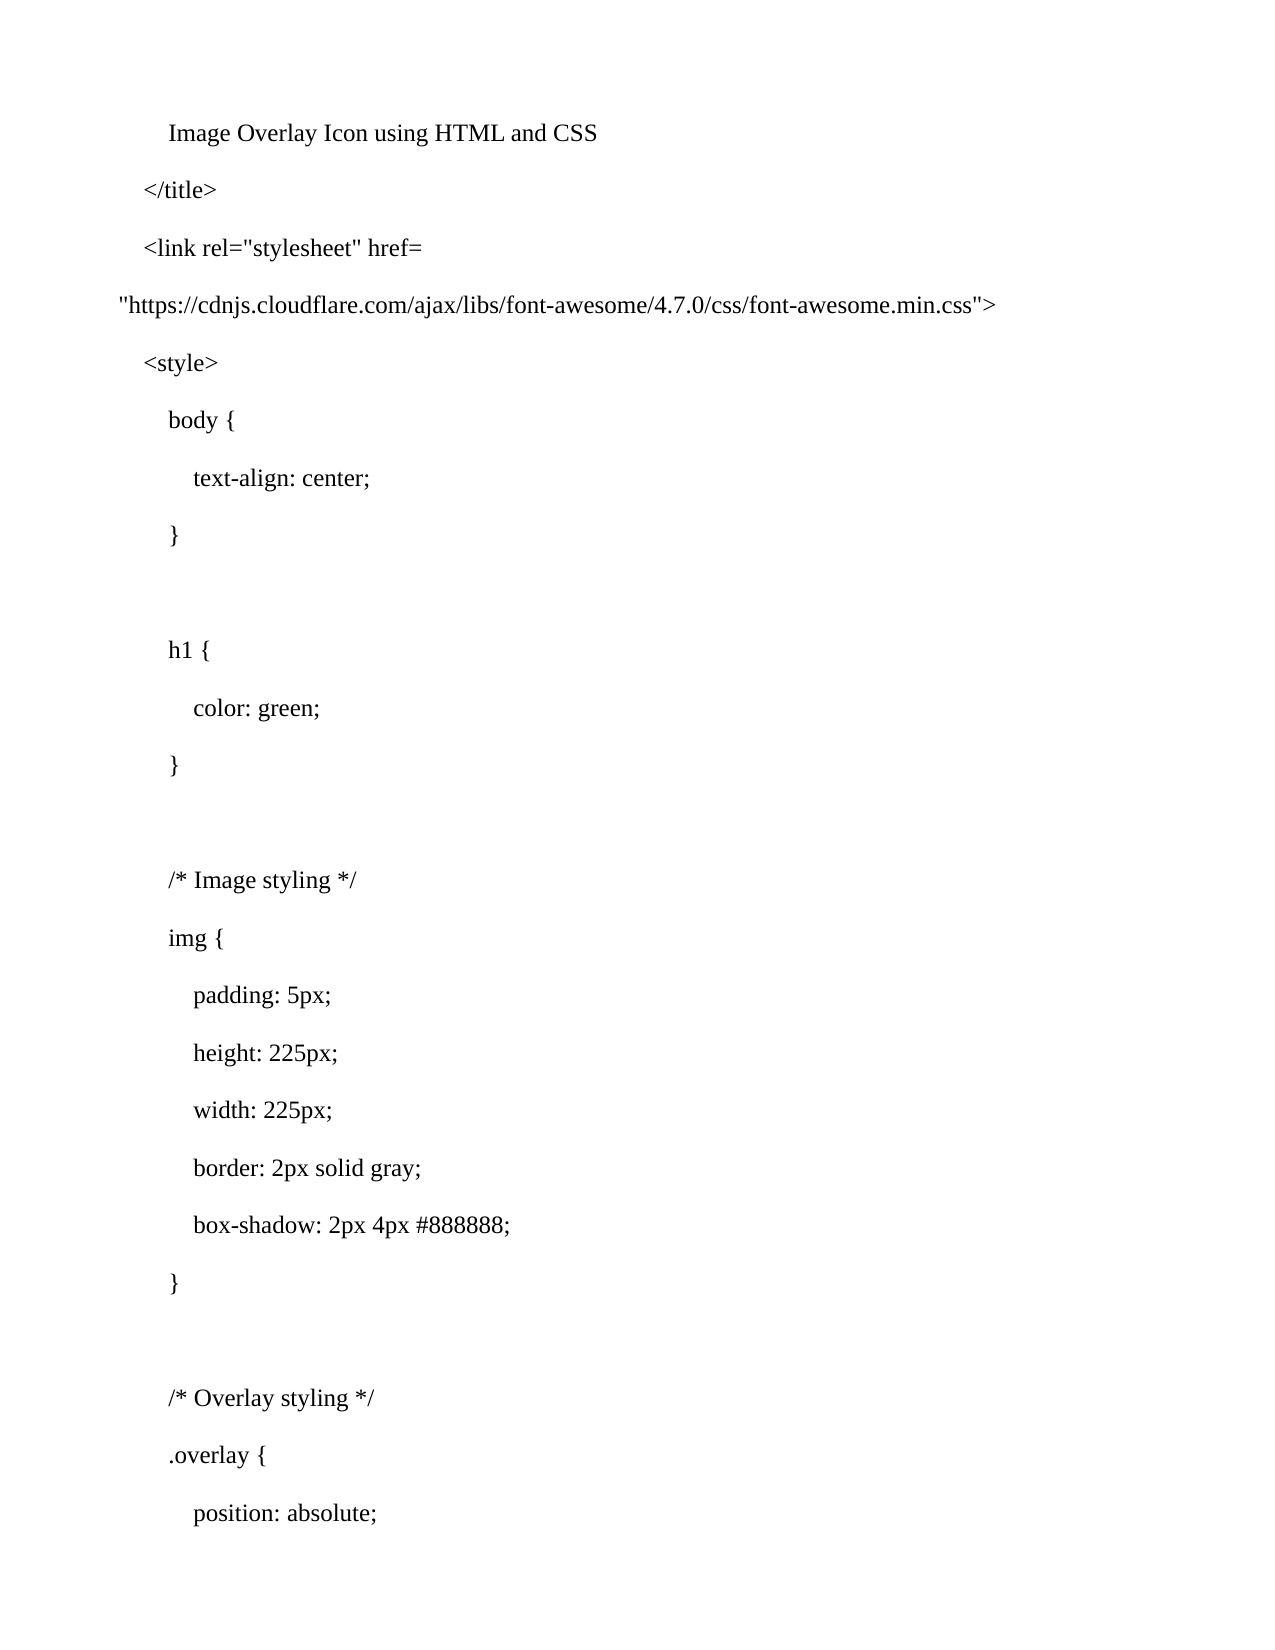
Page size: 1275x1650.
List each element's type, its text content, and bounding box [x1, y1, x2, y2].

text "https://cdnjs.cloudflare.com/ajax/libs/font-awesome/4.7.0/css/font-awesome.min.css"> [118, 291, 1157, 319]
text color: green; [118, 693, 1157, 722]
text width: 225px; [118, 1096, 1157, 1124]
text h1 { [118, 636, 1157, 664]
text .overlay { [118, 1441, 1157, 1469]
text body { [118, 406, 1157, 434]
text /* Image styling */ [118, 866, 1157, 894]
text } [118, 1268, 1157, 1297]
text img { [118, 923, 1157, 952]
text border: 2px solid gray; [118, 1153, 1157, 1182]
text text-align: center; [118, 463, 1157, 492]
text <link rel="stylesheet" href= [118, 233, 1157, 262]
text position: absolute; [118, 1498, 1157, 1527]
text height: 225px; [118, 1038, 1157, 1067]
text } [118, 521, 1157, 549]
text <style> [118, 348, 1157, 377]
text </title> [118, 176, 1157, 204]
text padding: 5px; [118, 981, 1157, 1009]
text } [118, 751, 1157, 779]
text box-shadow: 2px 4px #888888; [118, 1211, 1157, 1239]
text /* Overlay styling */ [118, 1383, 1157, 1412]
text Image Overlay Icon using HTML and CSS [118, 118, 1157, 147]
